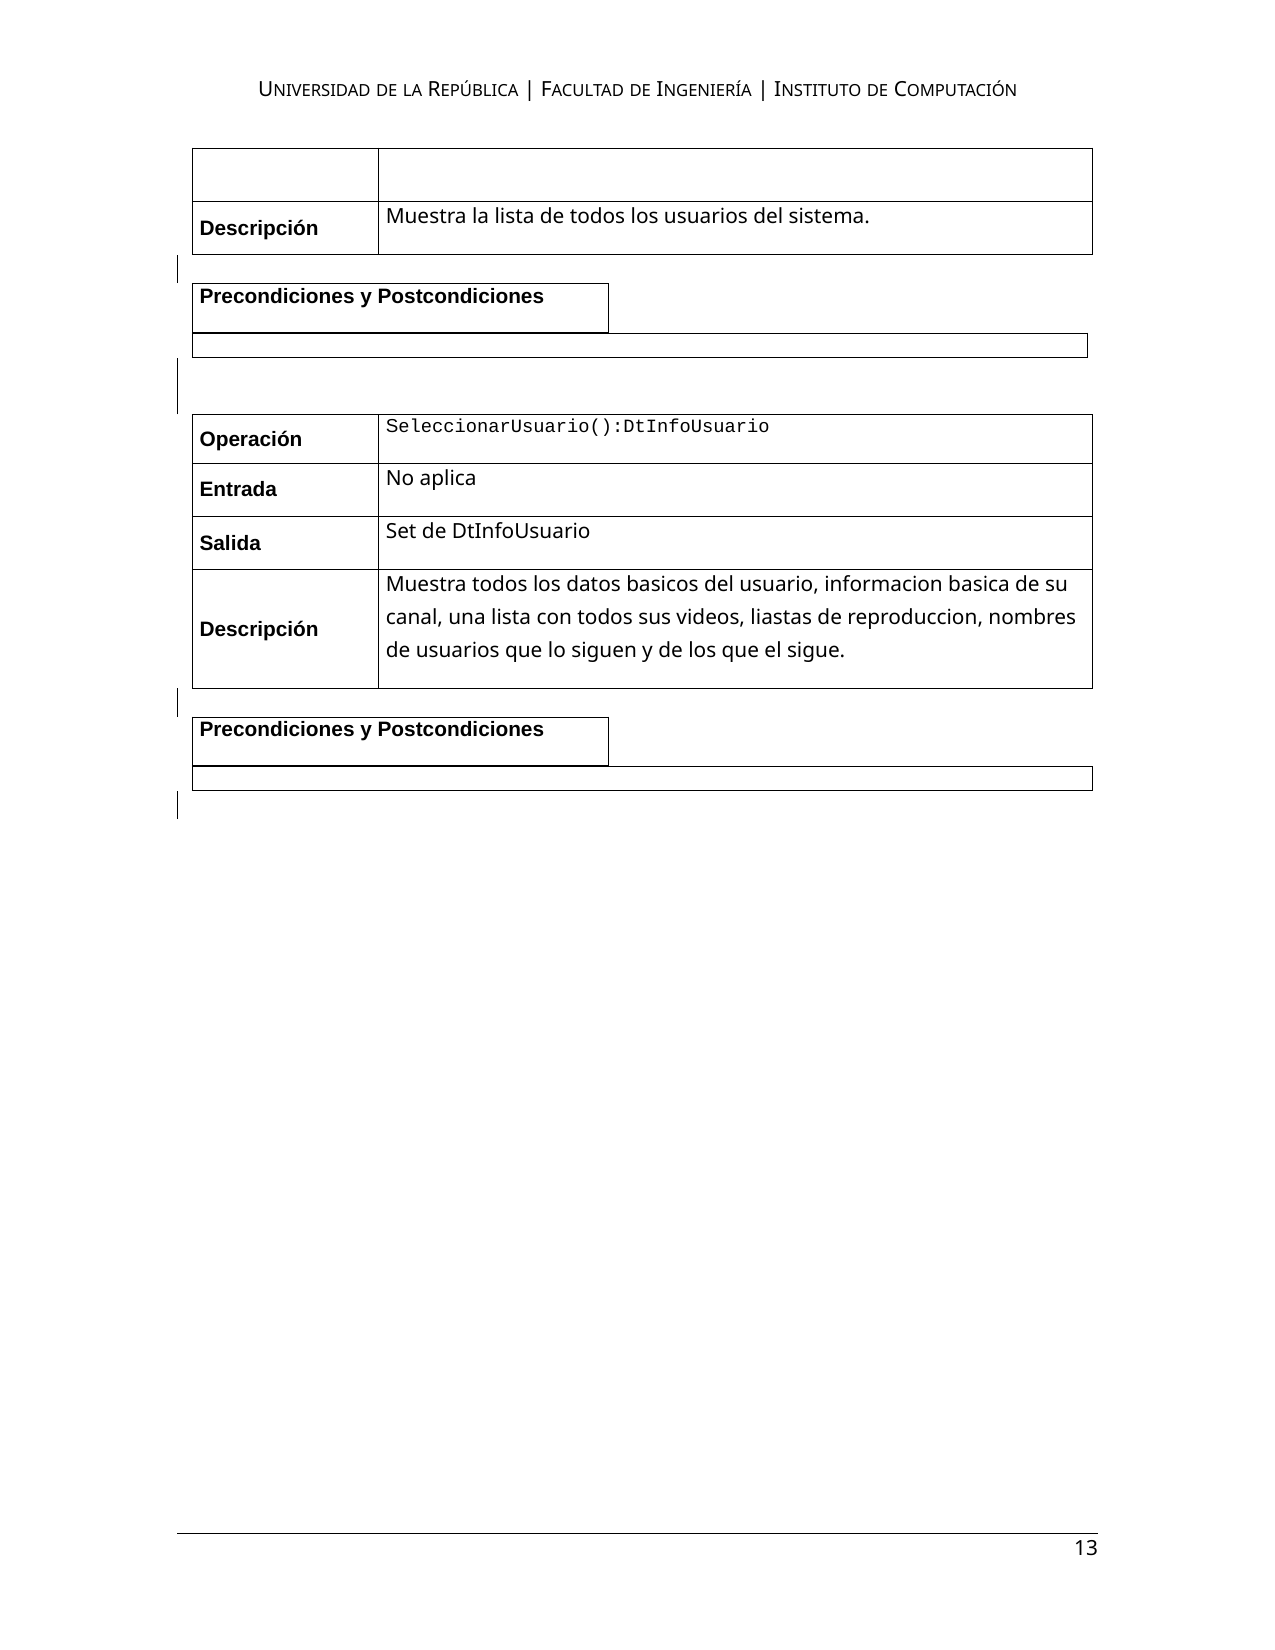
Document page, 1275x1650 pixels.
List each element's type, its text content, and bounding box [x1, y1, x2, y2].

table_cell Entrada [193, 464, 378, 516]
table_cell Muestra la lista de todos los usuarios del sistema. [379, 202, 1092, 254]
table_cell Set de DtInfoUsuario [379, 517, 1092, 569]
table_cell Descripción [193, 202, 378, 254]
table_cell Descripción [193, 570, 378, 688]
table_header Precondiciones y Postcondiciones [193, 284, 608, 332]
table_cell Salida [193, 517, 378, 569]
table_header [193, 767, 1092, 790]
table_cell Muestra todos los datos basicos del usuario, informacion basica de su canal, una lista con todos sus videos, liastas de reproduccion, nombres de usuarios que lo siguen y de los que el sigue. [379, 570, 1092, 688]
table_header [193, 334, 1087, 357]
table_header Precondiciones y Postcondiciones [193, 718, 608, 765]
table_cell No aplica [379, 464, 1092, 516]
table_cell [379, 149, 1092, 201]
table_header SeleccionarUsuario():DtInfoUsuario [379, 415, 1092, 462]
table_cell [193, 149, 378, 201]
table_header Operación [193, 415, 378, 462]
